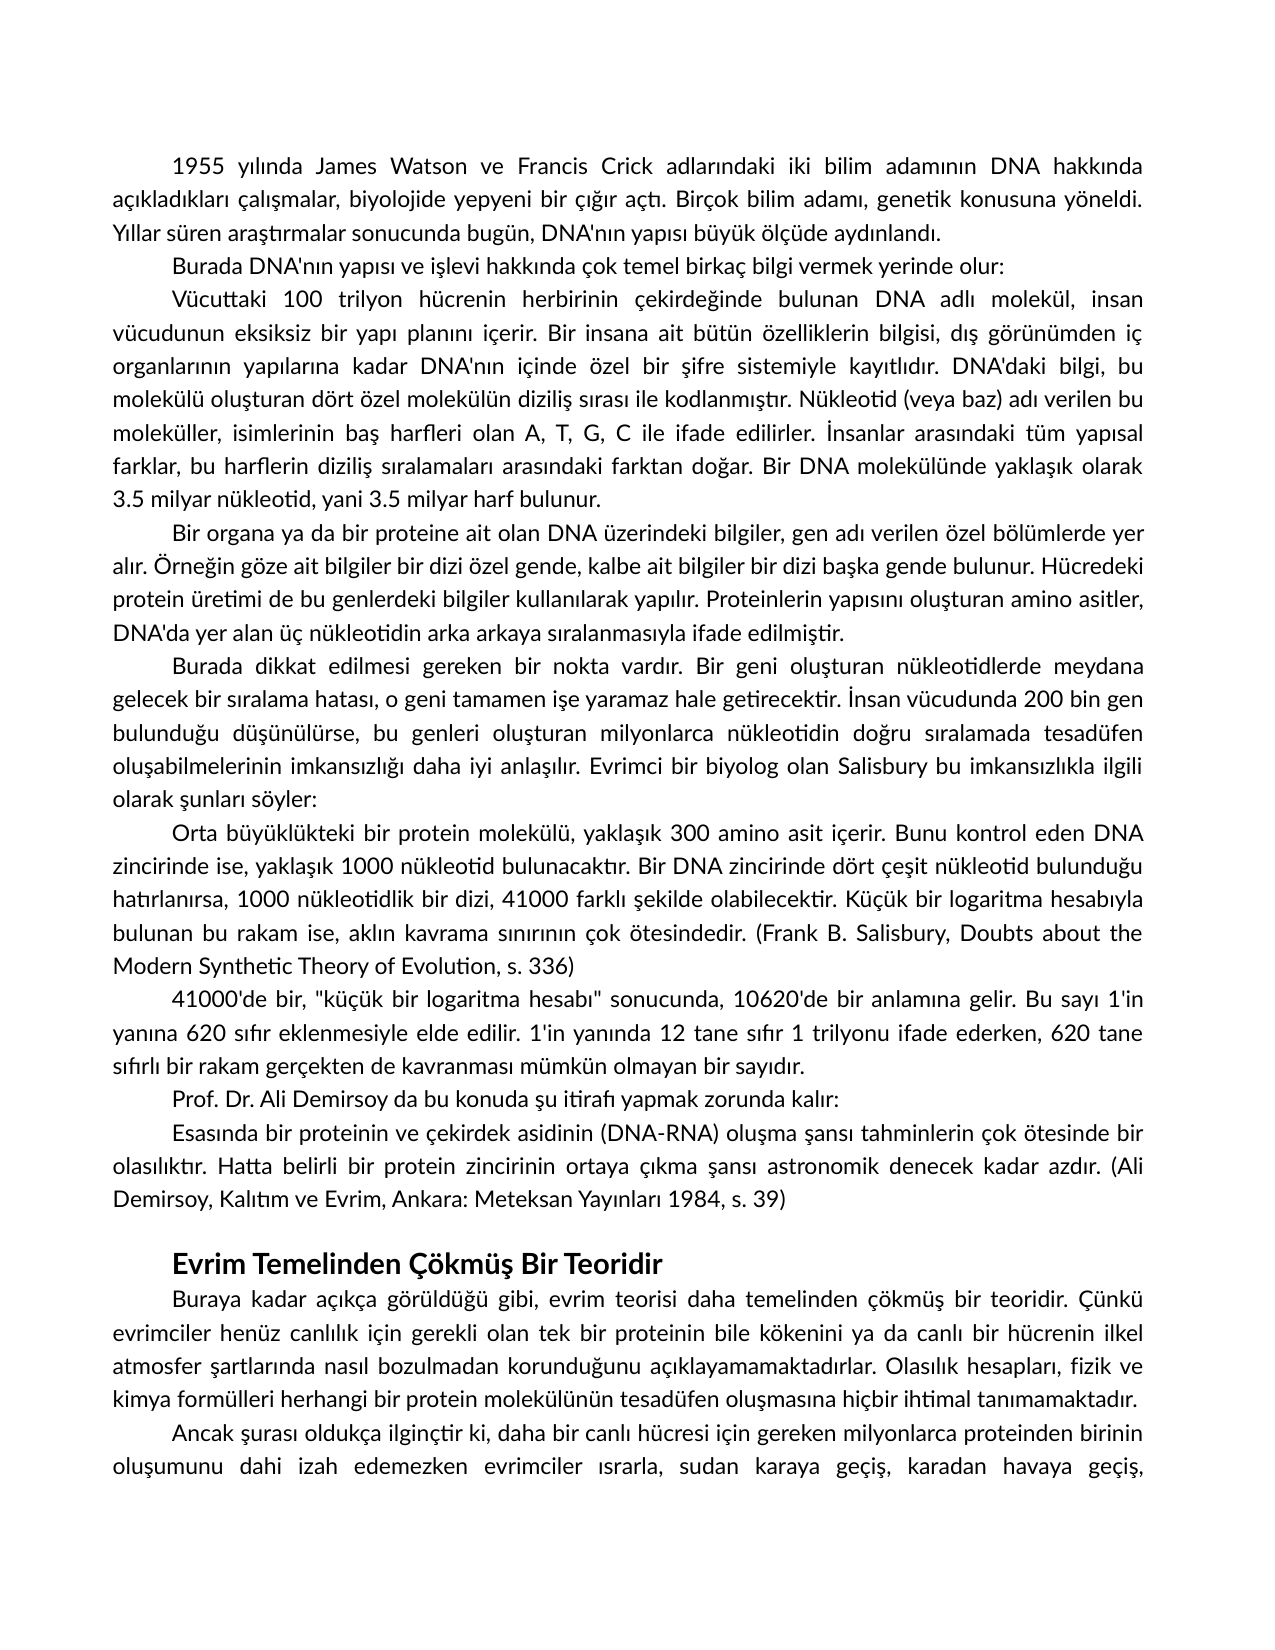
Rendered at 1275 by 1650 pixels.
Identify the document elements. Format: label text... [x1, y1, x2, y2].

text Prof. Dr. Ali Demirsoy da bu konuda şu itirafı yapmak zorunda kalır: [112, 1081, 1145, 1114]
text Esasında bir proteinin ve çekirdek asidinin (DNA-RNA) oluşma şansı tahminlerin çok ötesinde bir olasılıktır. Hatta belirli bir protein zincirinin ortaya çıkma şansı astronomik denecek kadar azdır. (Ali Demirsoy, Kalıtım ve Evrim, Ankara: Meteksan Yayınları 1984, s. 39) [112, 1114, 1145, 1214]
text Burada DNA'nın yapısı ve işlevi hakkında çok temel birkaç bilgi vermek yerinde olur: [112, 248, 1145, 281]
text Orta büyüklükteki bir protein molekülü, yaklaşık 300 amino asit içerir. Bunu kontrol eden DNA zincirinde ise, yaklaşık 1000 nükleotid bulunacaktır. Bir DNA zincirinde dört çeşit nükleotid bulunduğu hatırlanırsa, 1000 nükleotidlik bir dizi, 41000 farklı şekilde olabilecektir. Küçük bir logaritma hesabıyla bulunan bu rakam ise, aklın kavrama sınırının çok ötesindedir. (Frank B. Salisbury, Doubts about the Modern Synthetic Theory of Evolution, s. 336) [112, 814, 1145, 981]
text Ancak şurası oldukça ilginçtir ki, daha bir canlı hücresi için gereken milyonlarca proteinden birinin oluşumunu dahi izah edemezken evrimciler ısrarla, sudan karaya geçiş, karadan havaya geçiş, [112, 1414, 1145, 1481]
text 41000'de bir, "küçük bir logaritma hesabı" sonucunda, 10620'de bir anlamına gelir. Bu sayı 1'in yanına 620 sıfır eklenmesiyle elde edilir. 1'in yanında 12 tane sıfır 1 trilyonu ifade ederken, 620 tane sıfırlı bir rakam gerçekten de kavranması mümkün olmayan bir sayıdır. [112, 981, 1145, 1081]
text Bir organa ya da bir proteine ait olan DNA üzerindeki bilgiler, gen adı verilen özel bölümlerde yer alır. Örneğin göze ait bilgiler bir dizi özel gende, kalbe ait bilgiler bir dizi başka gende bulunur. Hücredeki protein üretimi de bu genlerdeki bilgiler kullanılarak yapılır. Proteinlerin yapısını oluşturan amino asitler, DNA'da yer alan üç nükleotidin arka arkaya sıralanmasıyla ifade edilmiştir. [112, 514, 1145, 648]
text 1955 yılında James Watson ve Francis Crick adlarındaki iki bilim adamının DNA hakkında açıkladıkları çalışmalar, biyolojide yepyeni bir çığır açtı. Birçok bilim adamı, genetik konusuna yöneldi. Yıllar süren araştırmalar sonucunda bugün, DNA'nın yapısı büyük ölçüde aydınlandı. [112, 148, 1145, 248]
text Burada dikkat edilmesi gereken bir nokta vardır. Bir geni oluşturan nükleotidlerde meydana gelecek bir sıralama hatası, o geni tamamen işe yaramaz hale getirecektir. İnsan vücudunda 200 bin gen bulunduğu düşünülürse, bu genleri oluşturan milyonlarca nükleotidin doğru sıralamada tesadüfen oluşabilmelerinin imkansızlığı daha iyi anlaşılır. Evrimci bir biyolog olan Salisbury bu imkansızlıkla ilgili olarak şunları söyler: [112, 648, 1145, 814]
text Evrim Temelinden Çökmüş Bir Teoridir [112, 1248, 1145, 1281]
text Vücuttaki 100 trilyon hücrenin herbirinin çekirdeğinde bulunan DNA adlı molekül, insan vücudunun eksiksiz bir yapı planını içerir. Bir insana ait bütün özelliklerin bilgisi, dış görünümden iç organlarının yapılarına kadar DNA'nın içinde özel bir şifre sistemiyle kayıtlıdır. DNA'daki bilgi, bu molekülü oluşturan dört özel molekülün diziliş sırası ile kodlanmıştır. Nükleotid (veya baz) adı verilen bu moleküller, isimlerinin baş harfleri olan A, T, G, C ile ifade edilirler. İnsanlar arasındaki tüm yapısal farklar, bu harflerin diziliş sıralamaları arasındaki farktan doğar. Bir DNA molekülünde yaklaşık olarak 3.5 milyar nükleotid, yani 3.5 milyar harf bulunur. [112, 281, 1145, 514]
text Buraya kadar açıkça görüldüğü gibi, evrim teorisi daha temelinden çökmüş bir teoridir. Çünkü evrimciler henüz canlılık için gerekli olan tek bir proteinin bile kökenini ya da canlı bir hücrenin ilkel atmosfer şartlarında nasıl bozulmadan korunduğunu açıklayamamaktadırlar. Olasılık hesapları, fizik ve kimya formülleri herhangi bir protein molekülünün tesadüfen oluşmasına hiçbir ihtimal tanımamaktadır. [112, 1281, 1145, 1414]
